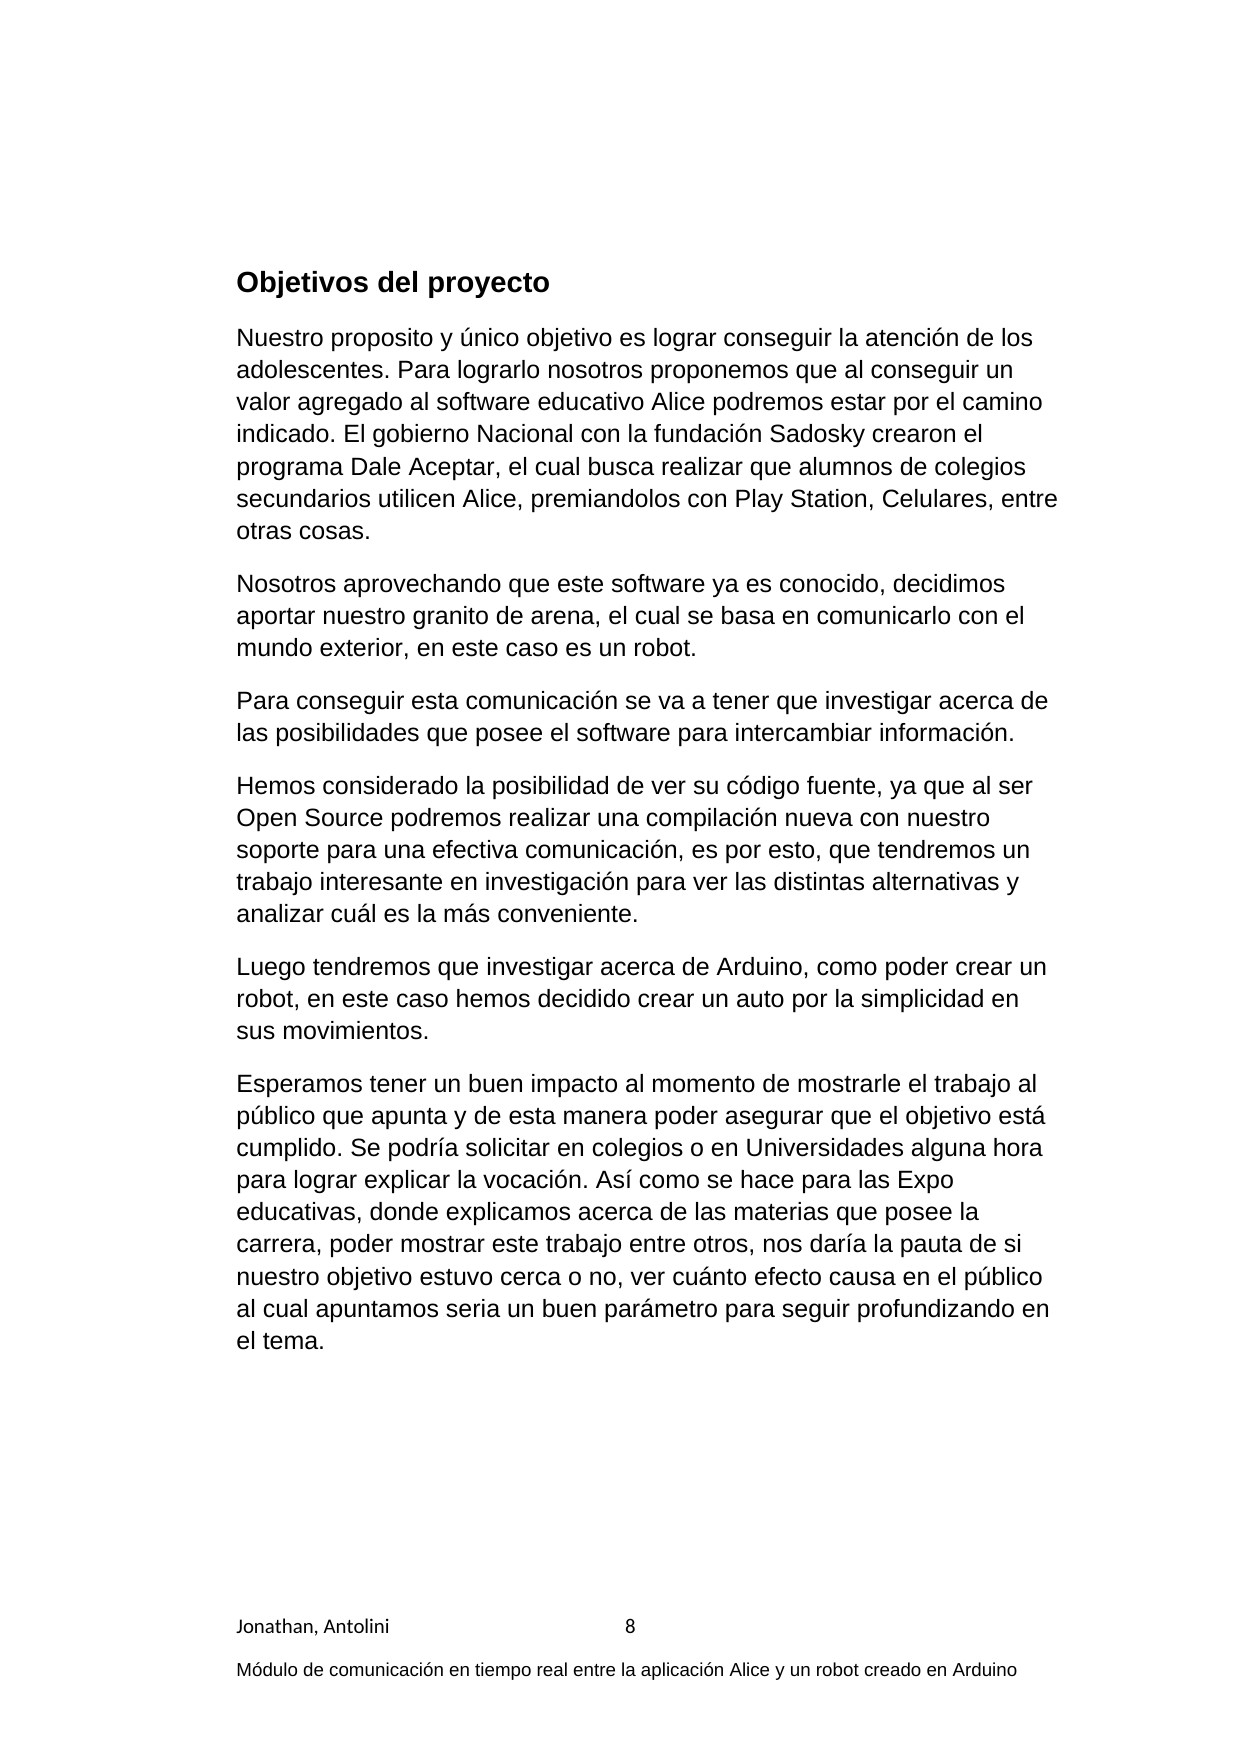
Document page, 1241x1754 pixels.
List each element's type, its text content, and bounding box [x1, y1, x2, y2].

text Esperamos tener un buen impacto al momento de mostrarle el trabajo al público que apunta y de esta manera poder asegurar que el objetivo está cumplido. Se podría solicitar en colegios o en Universidades alguna hora para lograr explicar la vocación. Así como se hace para las Expo educativas, donde explicamos acerca de las materias que posee la carrera, poder mostrar este trabajo entre otros, nos daría la pauta de si nuestro objetivo estuvo cerca o no, ver cuánto efecto causa en el público al cual apuntamos seria un buen parámetro para seguir profundizando en el tema. [236, 1070, 1063, 1354]
text Para conseguir esta comunicación se va a tener que investigar acerca de las posibilidades que posee el software para intercambiar información. [236, 686, 1063, 746]
text Hemos considerado la posibilidad de ver su código fuente, ya que al ser Open Source podremos realizar una compilación nueva con nuestro soporte para una efectiva comunicación, es por esto, que tendremos un trabajo interesante en investigación para ver las distintas alternativas y analizar cuál es la más conveniente. [236, 771, 1063, 928]
text Nosotros aprovechando que este software ya es conocido, decidimos aportar nuestro granito de arena, el cual se basa en comunicarlo con el mundo exterior, en este caso es un robot. [236, 569, 1063, 661]
text Objetivos del proyecto [236, 266, 1063, 298]
text Nuestro proposito y único objetivo es lograr conseguir la atención de los adolescentes. Para lograrlo nosotros proponemos que al conseguir un valor agregado al software educativo Alice podremos estar por el camino indicado. El gobierno Nacional con la fundación Sadosky crearon el programa Dale Aceptar, el cual busca realizar que alumnos de colegios secundarios utilicen Alice, premiandolos con Play Station, Celulares, entre otras cosas. [236, 324, 1063, 544]
text Luego tendremos que investigar acerca de Arduino, como poder crear un robot, en este caso hemos decidido crear un auto por la simplicidad en sus movimientos. [236, 953, 1063, 1045]
